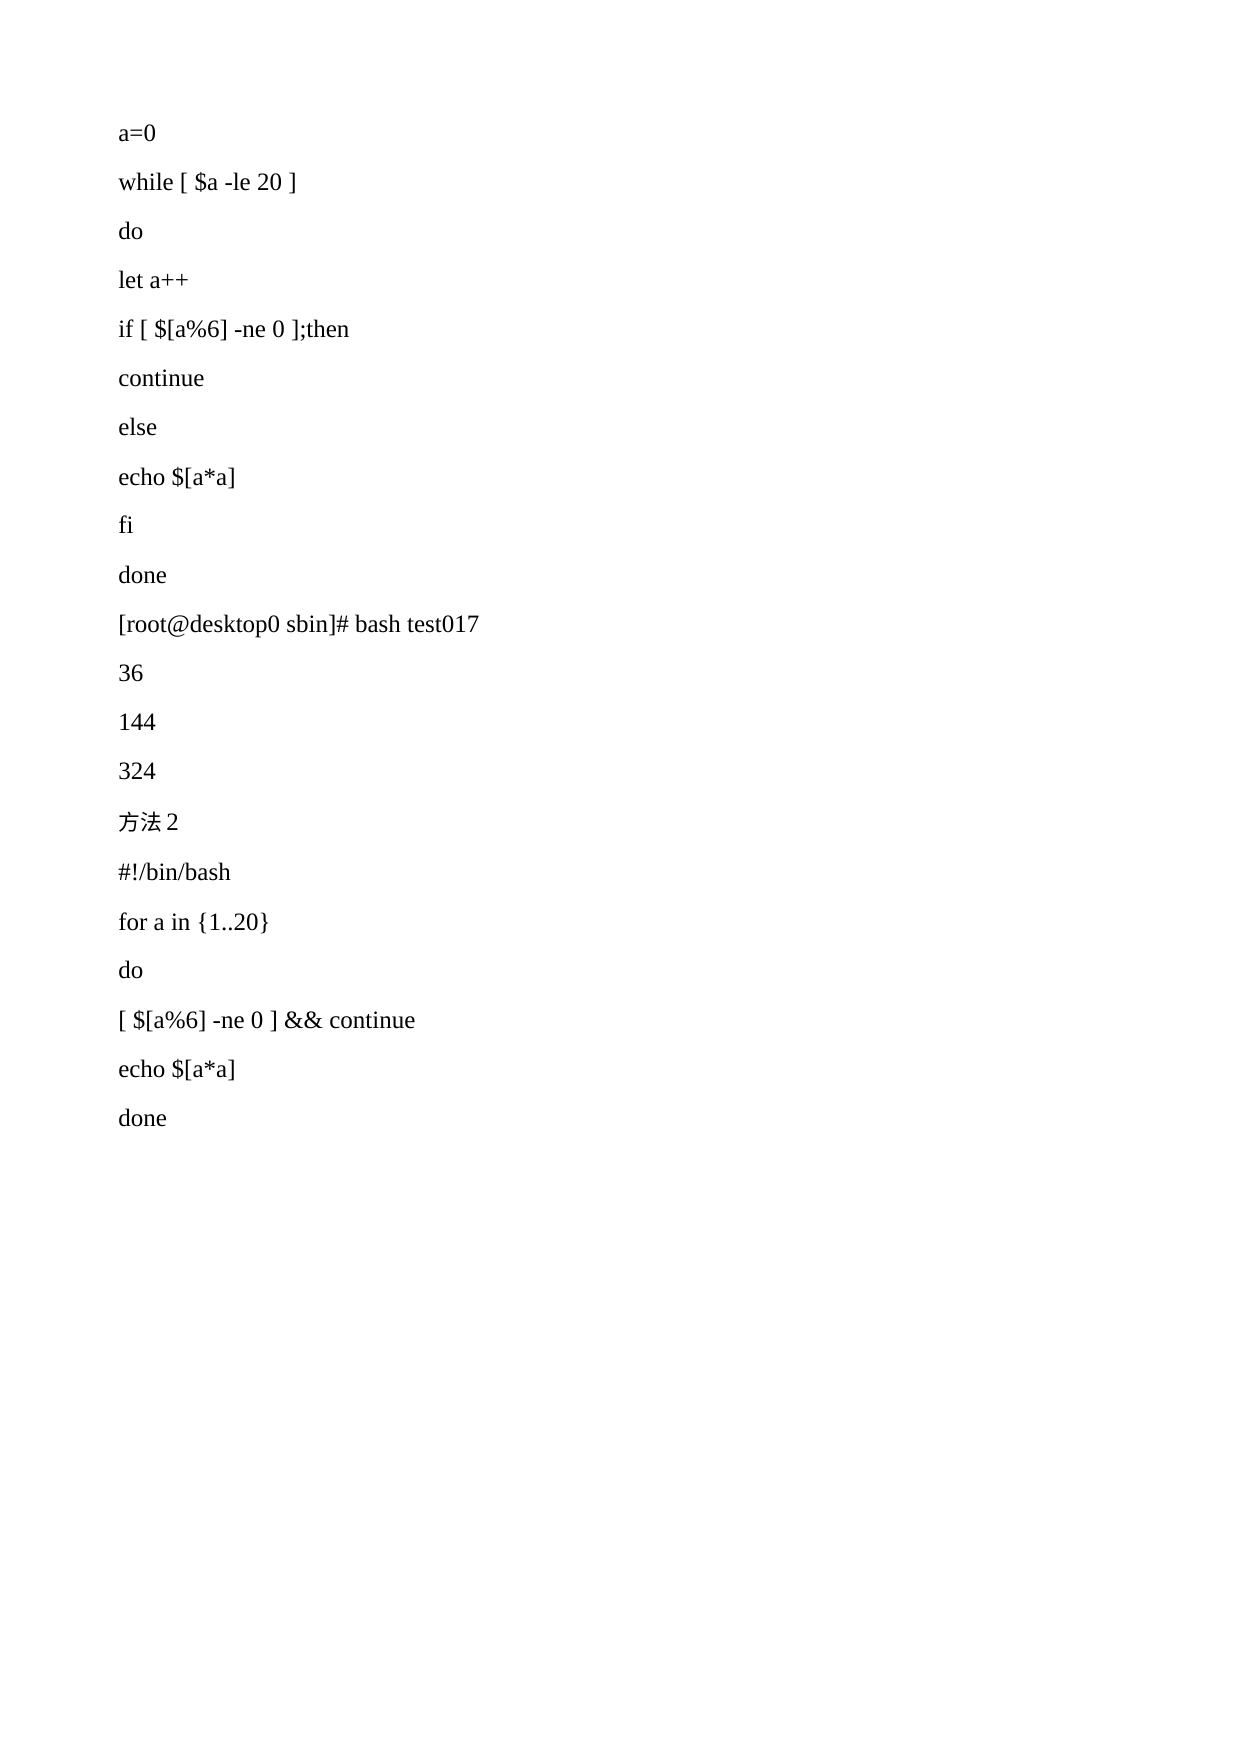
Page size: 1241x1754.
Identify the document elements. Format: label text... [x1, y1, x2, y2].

text a=0 [118, 118, 1122, 147]
text else [118, 412, 1122, 441]
text 324 [118, 756, 1122, 785]
text continue [118, 363, 1122, 392]
text do [118, 956, 1122, 984]
text [root@desktop0 sbin]# bash test017 [118, 609, 1122, 637]
text done [118, 1103, 1122, 1132]
text for a in {1..20} [118, 907, 1122, 935]
text fi [118, 511, 1122, 539]
text echo $[a*a] [118, 462, 1122, 490]
text 方法2 [118, 805, 1122, 837]
text if [ $[a%6] -ne 0 ];then [118, 314, 1122, 343]
text let a++ [118, 265, 1122, 294]
text echo $[a*a] [118, 1054, 1122, 1082]
text 36 [118, 658, 1122, 687]
text #!/bin/bash [118, 857, 1122, 886]
text done [118, 560, 1122, 588]
text [ $[a%6] -ne 0 ] && continue [118, 1005, 1122, 1033]
text 144 [118, 707, 1122, 736]
text do [118, 216, 1122, 245]
text while [ $a -le 20 ] [118, 167, 1122, 196]
